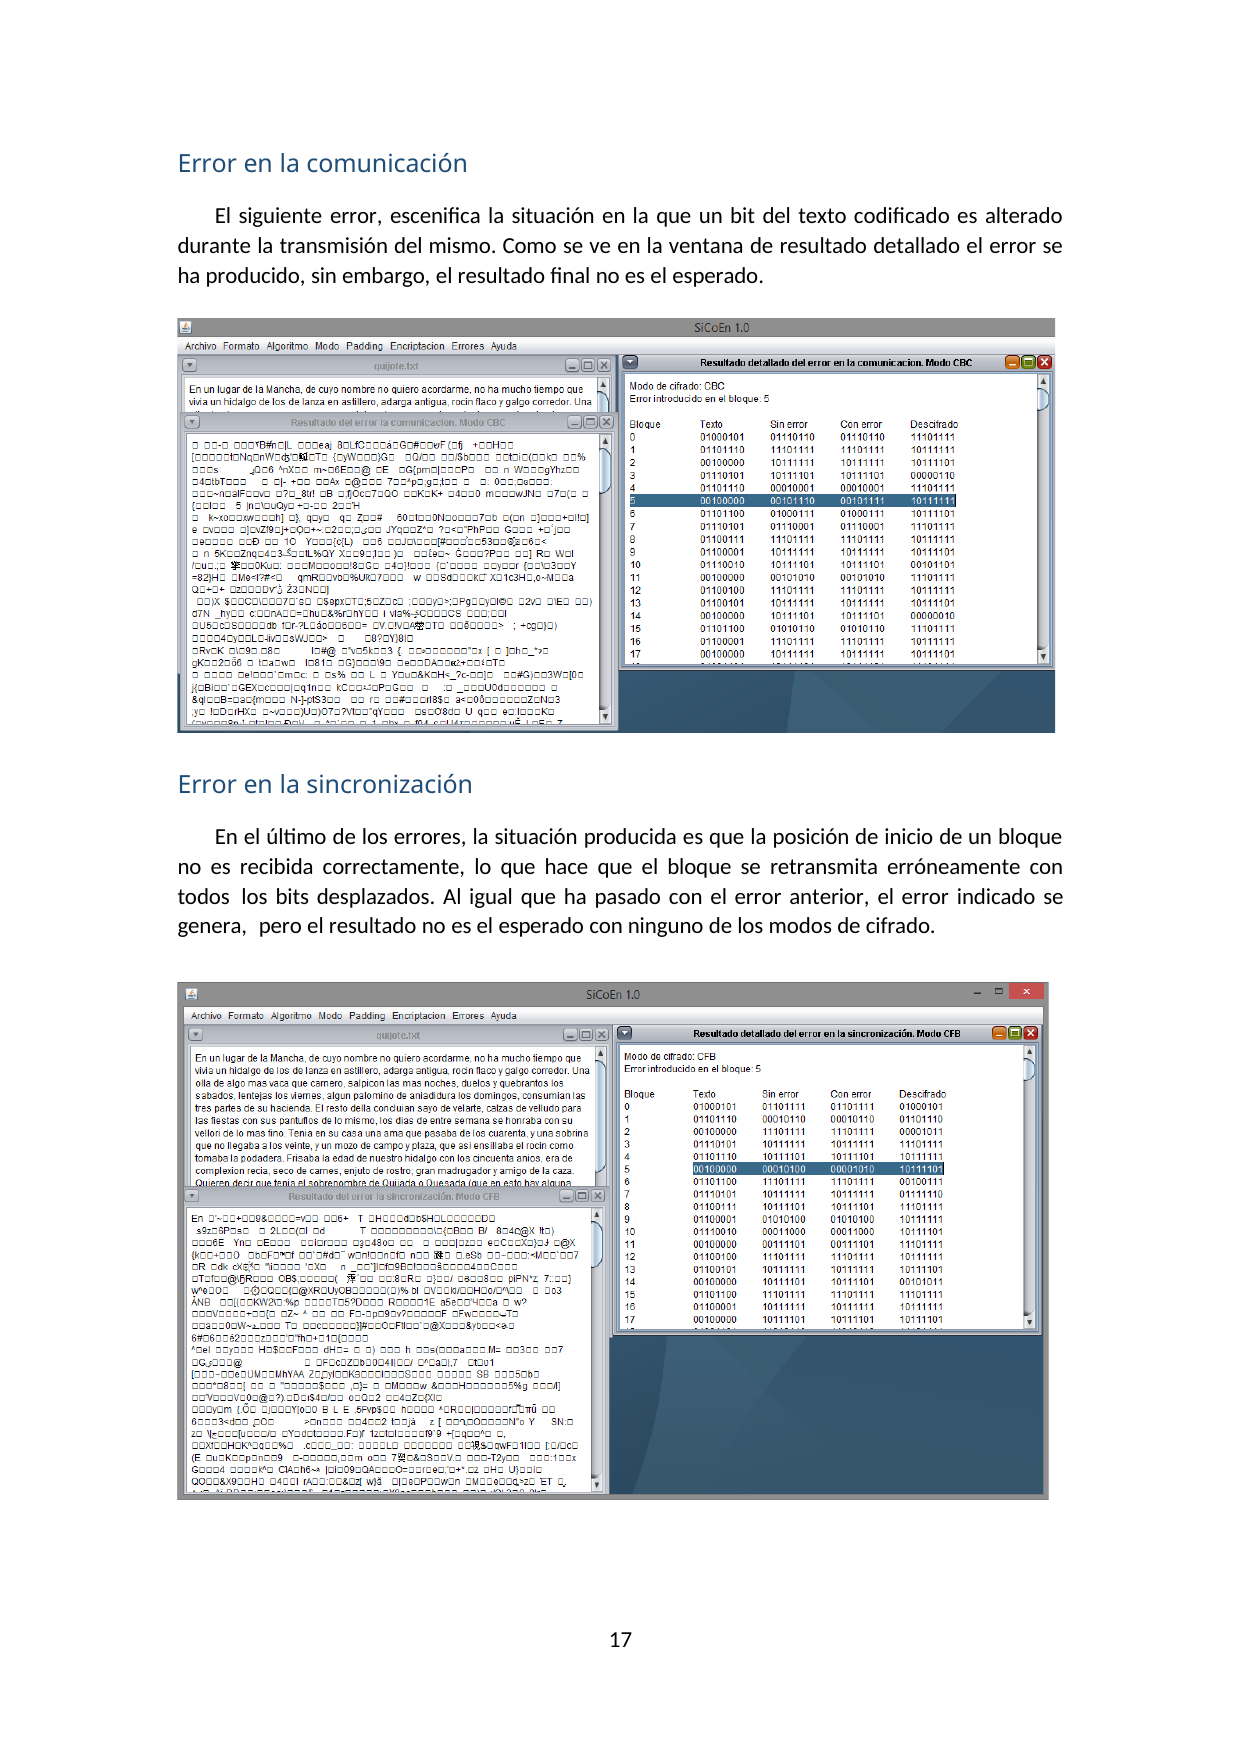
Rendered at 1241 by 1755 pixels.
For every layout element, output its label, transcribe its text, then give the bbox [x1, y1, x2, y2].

subtitle Error en la comunicación [177, 145, 1076, 179]
subtitle Error en la sincronización [177, 766, 1076, 801]
text En el último de los errores, la situación producida es que la posición de inicio de un bloque no es recibida correctamente, lo que hace que el bloque se retransmita erróneamente con todos los bits desplazados. Al igual que ha pasado con el error anterior, el error indicado se genera, pero el resultado no es el esperado con ninguno de los modos de cifrado. [177, 822, 1064, 940]
text El siguiente error, escenifica la situación en la que un bit del texto codificado es alterado durante la transmisión del mismo. Como se ve en la ventana de resultado detallado el error se ha producido, sin embargo, el resultado final no es el esperado. [177, 201, 1064, 289]
